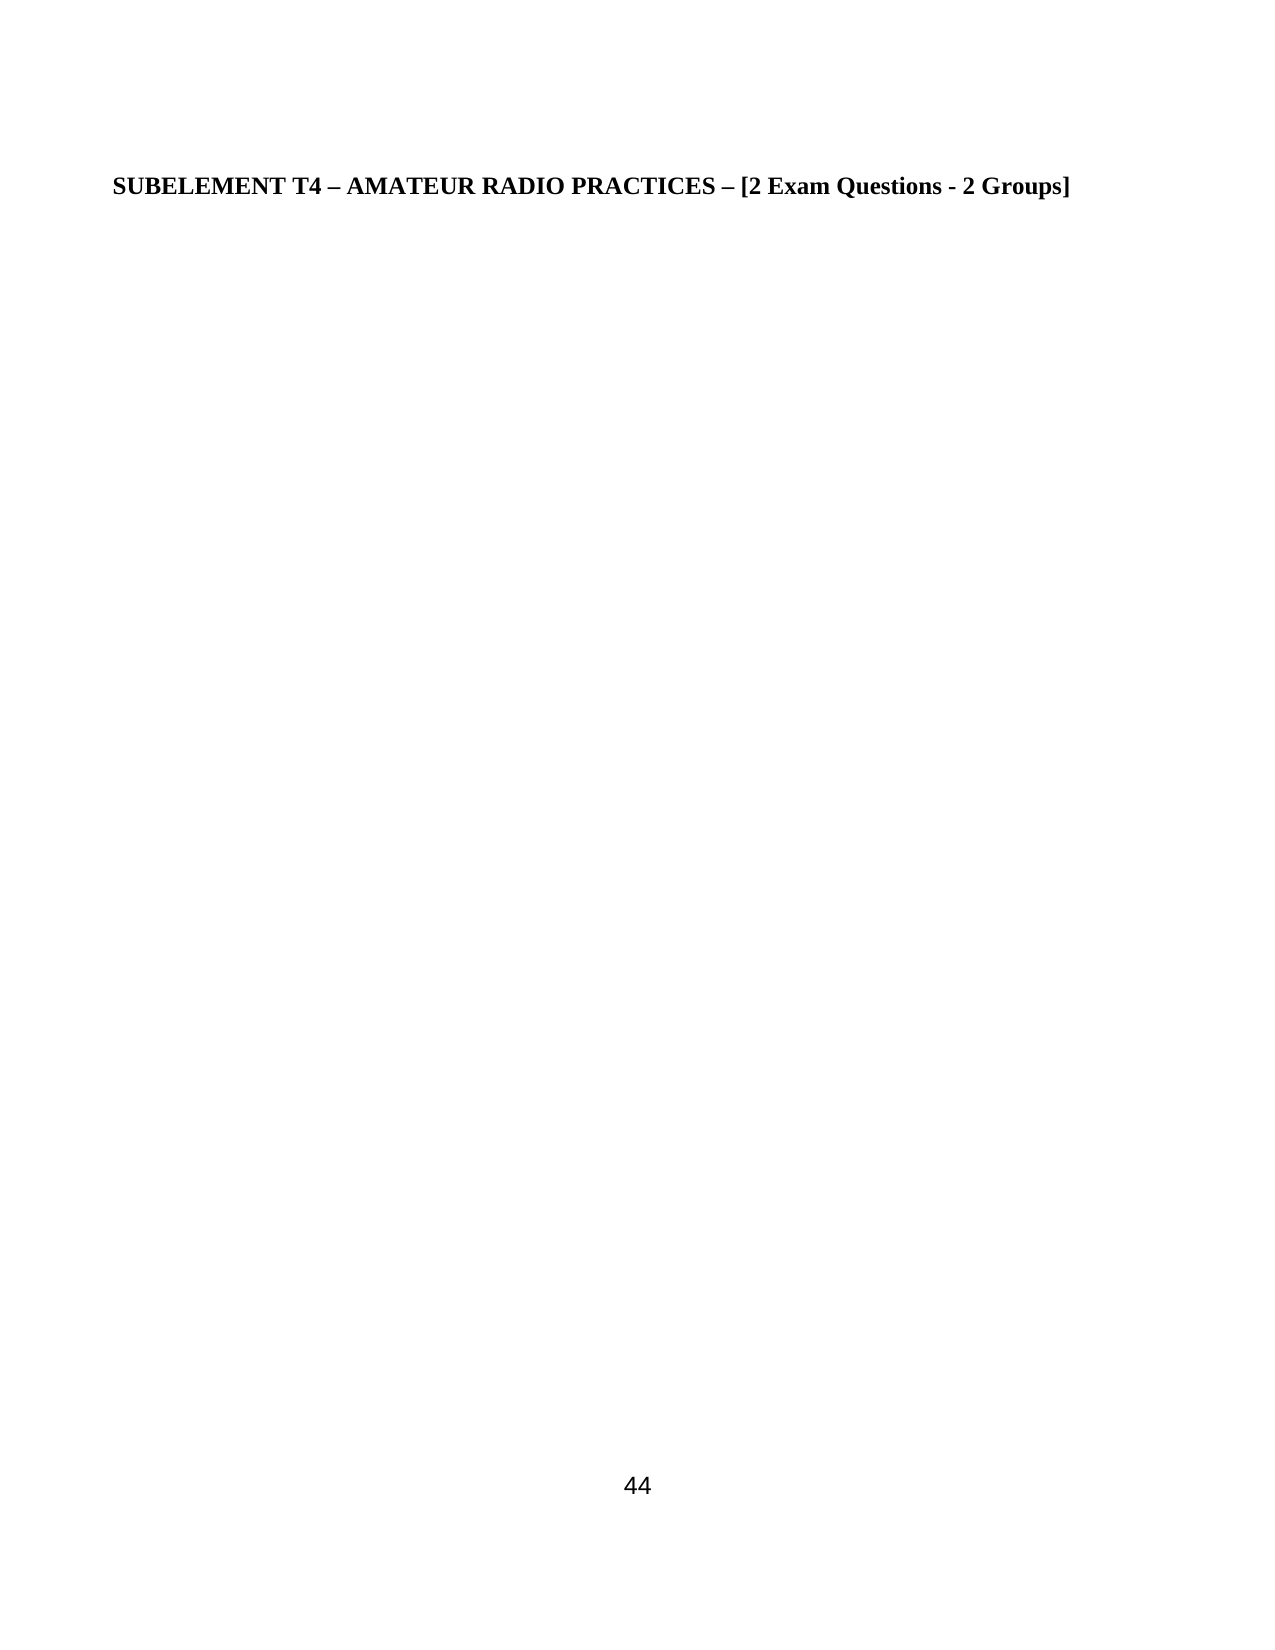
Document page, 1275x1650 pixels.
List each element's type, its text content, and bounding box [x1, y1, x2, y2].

subtitle SUBELEMENT T4 – AMATEUR RADIO PRACTICES – [2 Exam Questions - 2 Groups] [112, 171, 1162, 200]
